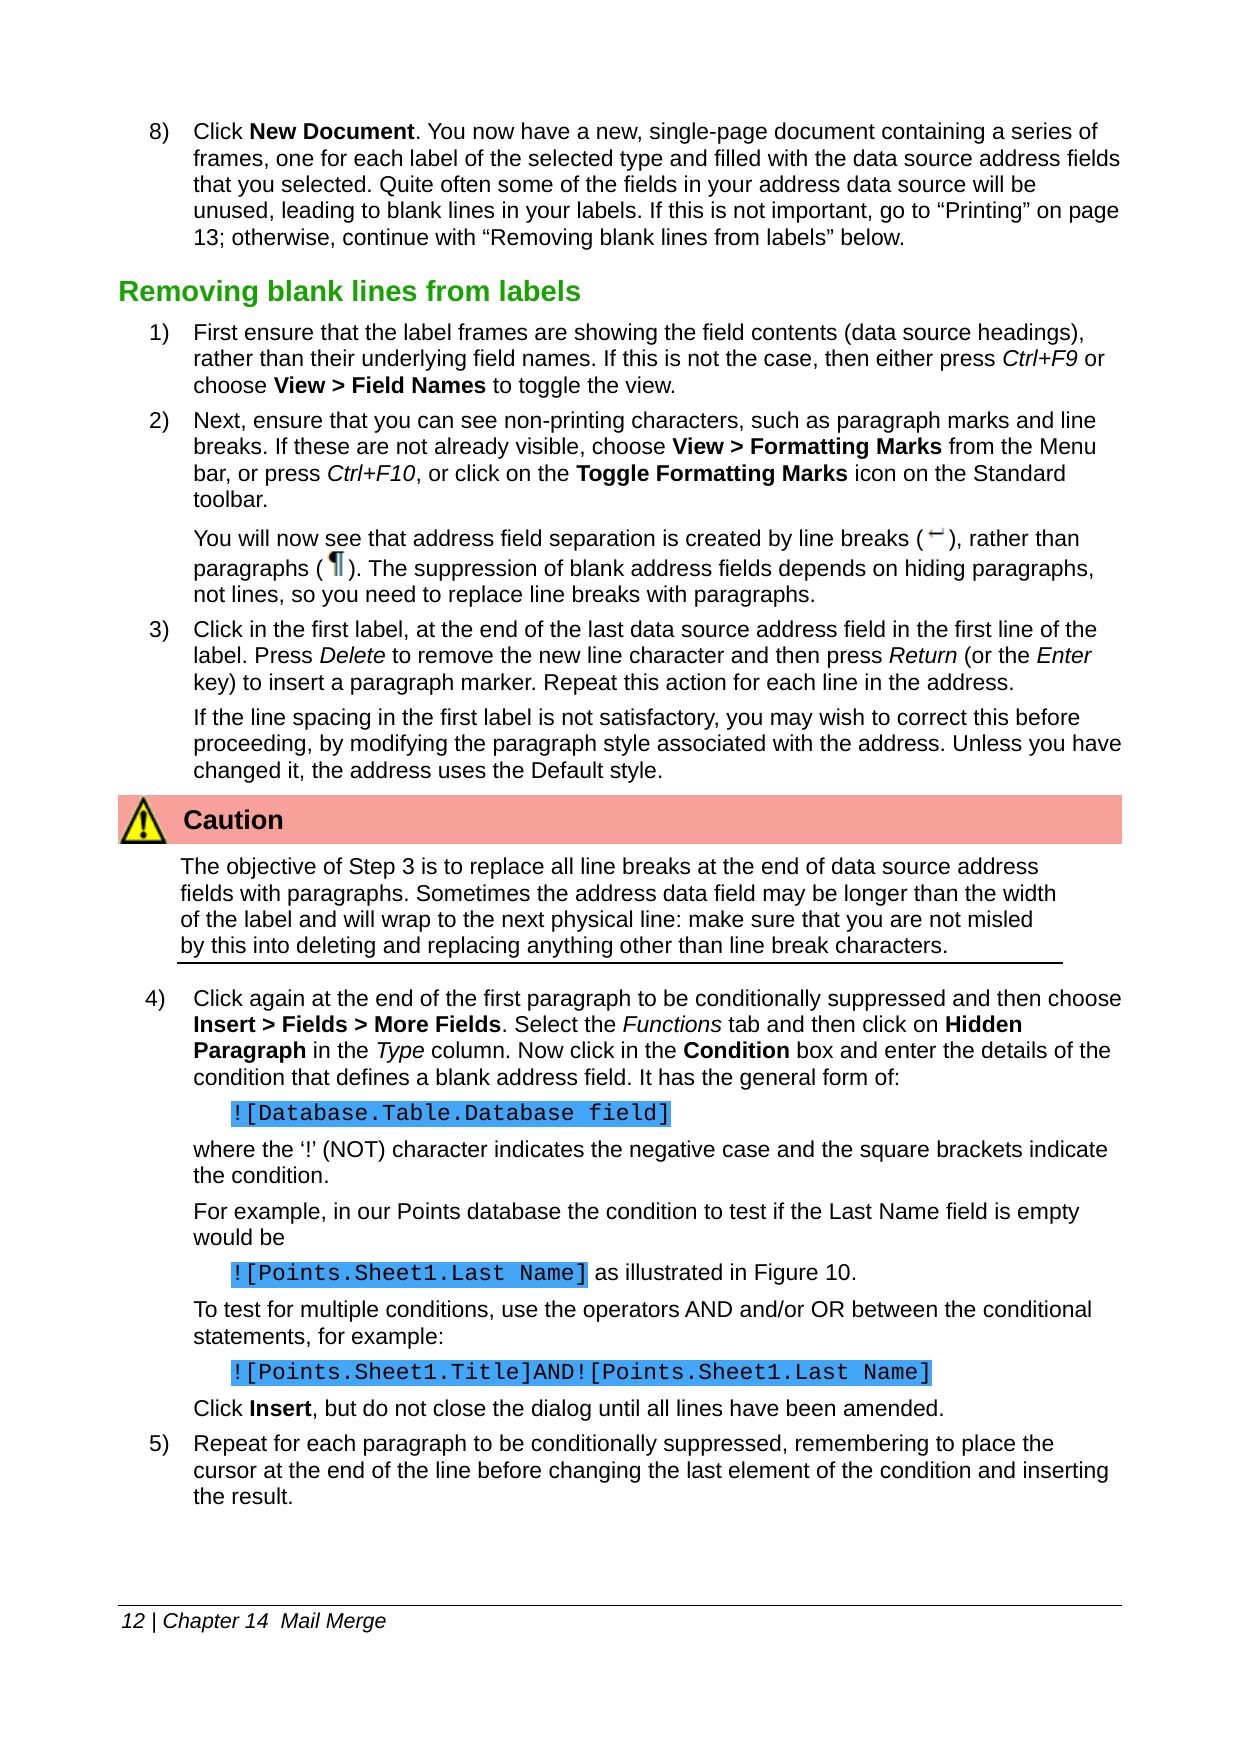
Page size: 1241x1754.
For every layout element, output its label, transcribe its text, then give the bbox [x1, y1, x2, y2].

subtitle Caution [167, 795, 1122, 844]
picture [923, 521, 949, 546]
picture [119, 795, 167, 844]
picture [323, 551, 349, 576]
subtitle Removing blank lines from labels [118, 273, 1122, 307]
text The objective of Step 3 is to replace all line breaks at the end of data source address fields with paragraphs. Sometimes the address data field may be longer than the width of the label and will wrap to the next physical line: make sure that you are not misled by this into deleting and replacing anything other than line break characters. [177, 850, 1063, 962]
list Click in the first label, at the end of the last data source address field in the first line of the label. Press Delete to remove the new line character and then press Return (or the Enter key) to insert a paragraph marker. Repeat this action for each line in the address. [169, 616, 1122, 695]
list First ensure that the label frames are showing the field contents (data source headings), rather than their underlying field names. If this is not the case, then either press Ctrl+F9 or choose View > Field Names to toggle the view. [169, 319, 1122, 398]
list Click again at the end of the first paragraph to be conditionally suppressed and then choose Insert > Fields > More Fields. Select the Functions tab and then click on Hidden Paragraph in the Type column. Now click in the Condition box and enter the details of the condition that defines a blank address field. It has the general form of: [165, 985, 1122, 1090]
list where the ‘!’ (NOT) character indicates the negative case and the square brackets indicate the condition. [193, 1136, 1122, 1189]
list To test for multiple conditions, use the operators AND and/or OR between the conditional statements, for example: [193, 1296, 1122, 1349]
list Next, ensure that you can see non‑printing characters, such as paragraph marks and line breaks. If these are not already visible, choose View > Formatting Marks from the Menu bar, or press Ctrl+F10, or click on the Toggle Formatting Marks icon on the Standard toolbar. [169, 407, 1122, 512]
list For example, in our Points database the condition to test if the Last Name field is empty would be [193, 1198, 1122, 1250]
list ![Points.Sheet1.Last Name] as illustrated in Figure 10. [193, 1259, 1122, 1288]
list Click Insert, but do not close the dialog until all lines have been amended. [193, 1395, 1122, 1422]
list Click New Document. You now have a new, single‑page document containing a series of frames, one for each label of the selected type and filled with the data source address fields that you selected. Quite often some of the fields in your address data source will be unused, leading to blank lines in your labels. If this is not important, go to “Printing” on page 13; otherwise, continue with “Removing blank lines from labels” below. [169, 118, 1122, 250]
list You will now see that address field separation is created by line breaks (), rather than paragraphs (). The suppression of blank address fields depends on hiding paragraphs, not lines, so you need to replace line breaks with paragraphs. [193, 521, 1122, 607]
list ![Database.Table.Database field] [193, 1099, 1122, 1127]
list Repeat for each paragraph to be conditionally suppressed, remembering to place the cursor at the end of the line before changing the last element of the condition and inserting the result. [169, 1430, 1122, 1509]
list If the line spacing in the first label is not satisfactory, you may wish to correct this before proceeding, by modifying the paragraph style associated with the address. Unless you have changed it, the address uses the Default style. [193, 704, 1122, 783]
list ![Points.Sheet1.Title]AND![Points.Sheet1.Last Name] [193, 1358, 1122, 1386]
